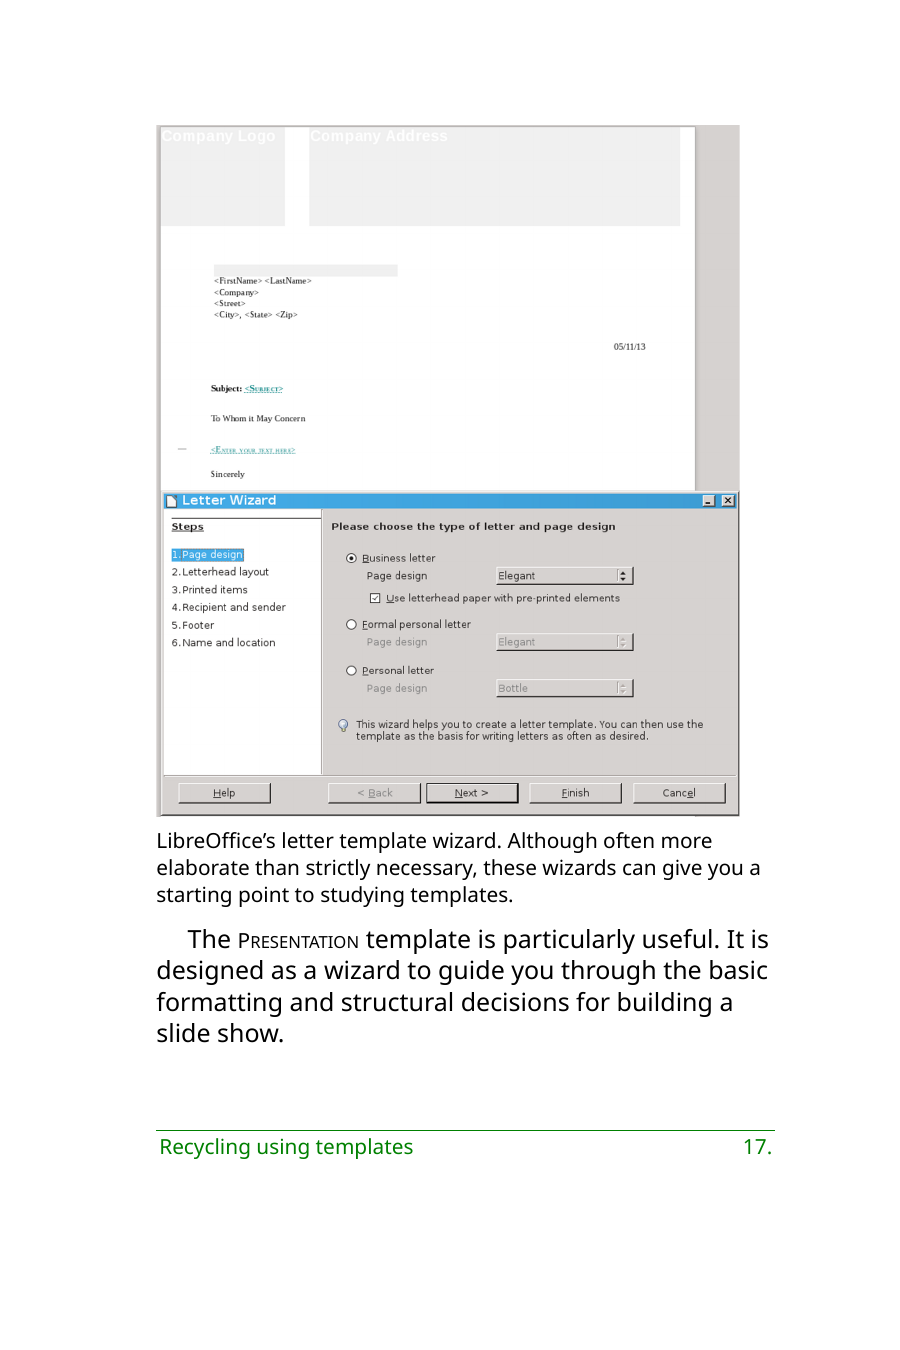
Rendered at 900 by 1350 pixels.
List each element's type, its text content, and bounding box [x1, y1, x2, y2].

picture [156, 125, 740, 817]
table_cell LibreOffice’s letter template wizard. Although often more elaborate than strictly necessary, these wizards can give you a starting point to studying templates. [156, 819, 775, 908]
text The Presentation template is particularly useful. It is designed as a wizard to guide you through the basic formatting and structural decisions for building a slide show. [156, 923, 775, 1048]
table_header [156, 125, 775, 819]
